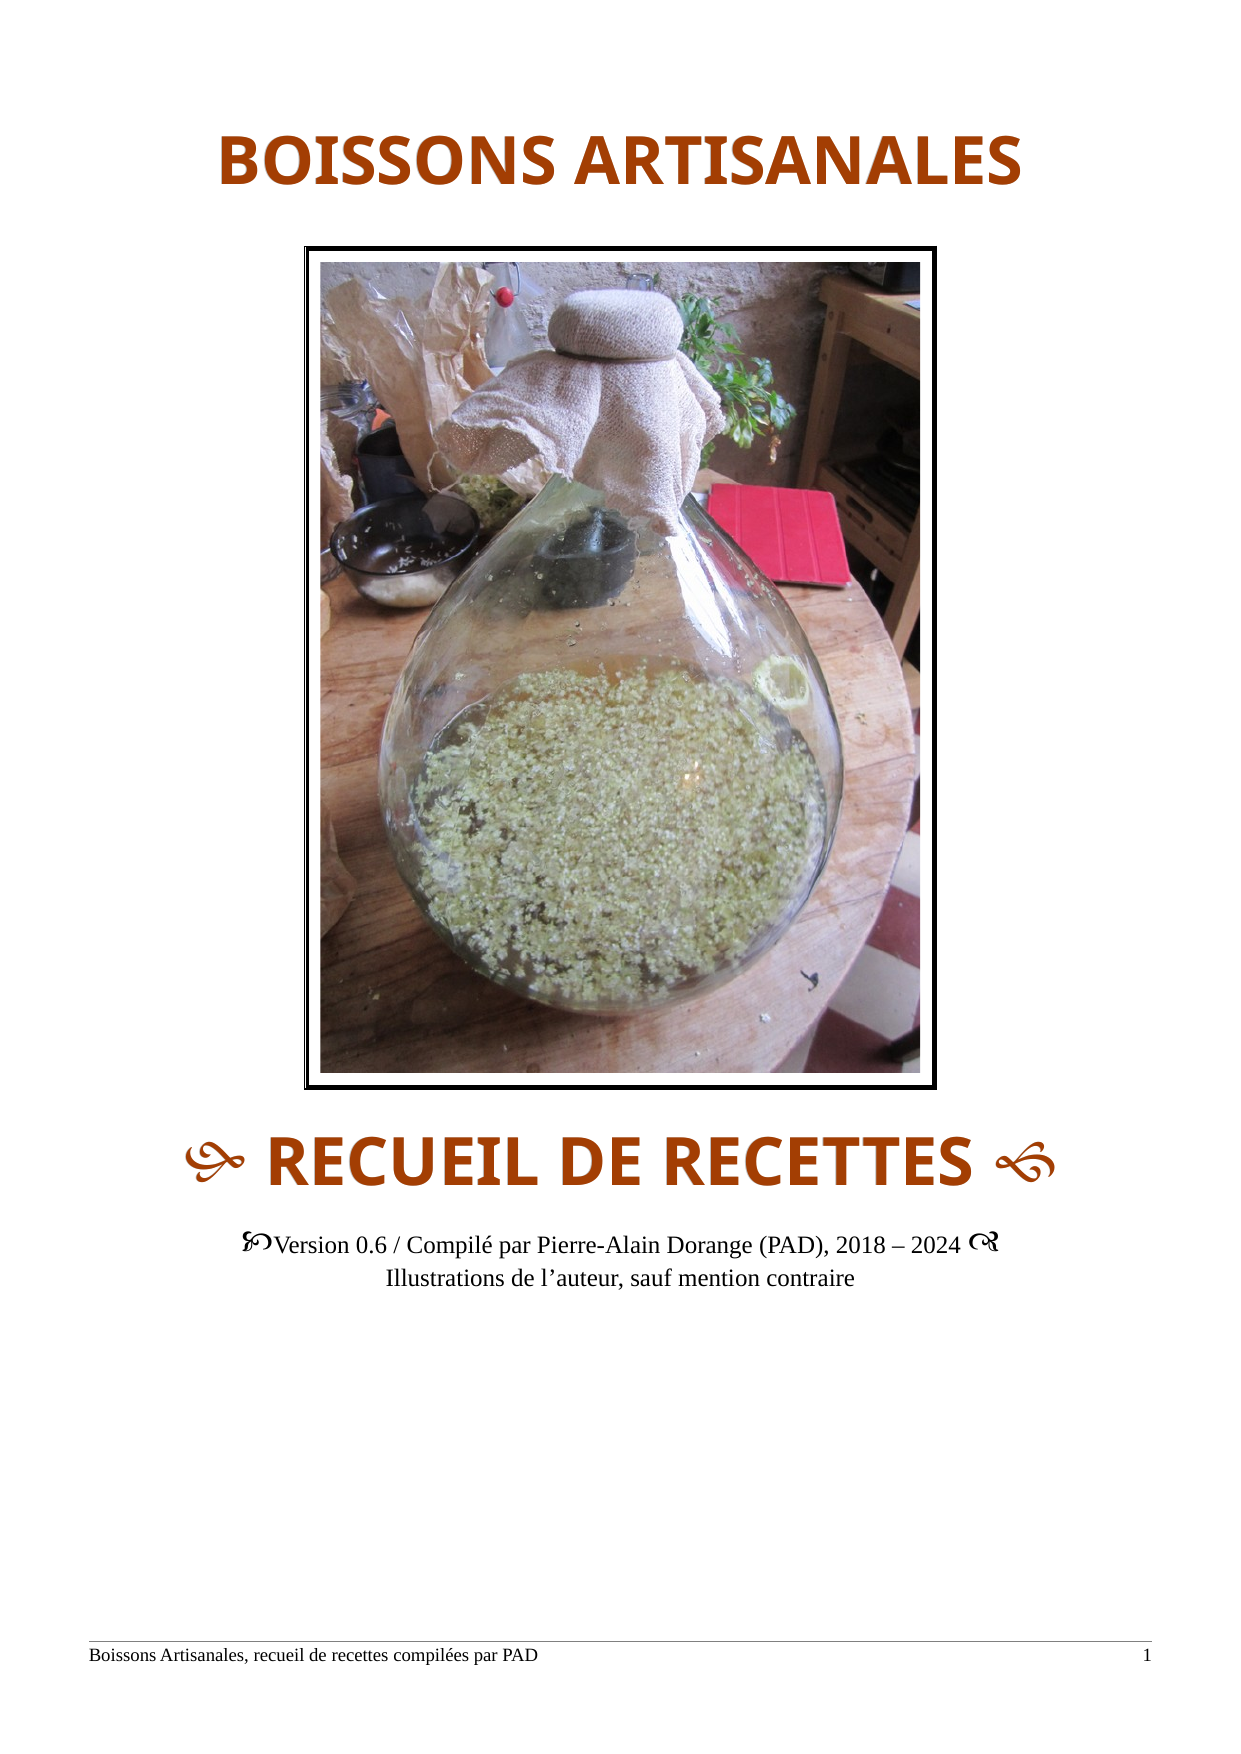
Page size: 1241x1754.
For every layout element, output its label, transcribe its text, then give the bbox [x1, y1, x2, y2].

title Boissons artisanales [88, 113, 1152, 204]
text Illustrations de l’auteur, sauf mention contraire [88, 1263, 1152, 1321]
text 🙡Version 0.6 / Compilé par Pierre-Alain Dorange (PAD), 2018 – 2024 🙣 [88, 1218, 1152, 1263]
picture [320, 262, 921, 1073]
title 🙛 Recueil de recettes 🙘 [88, 1114, 1152, 1205]
